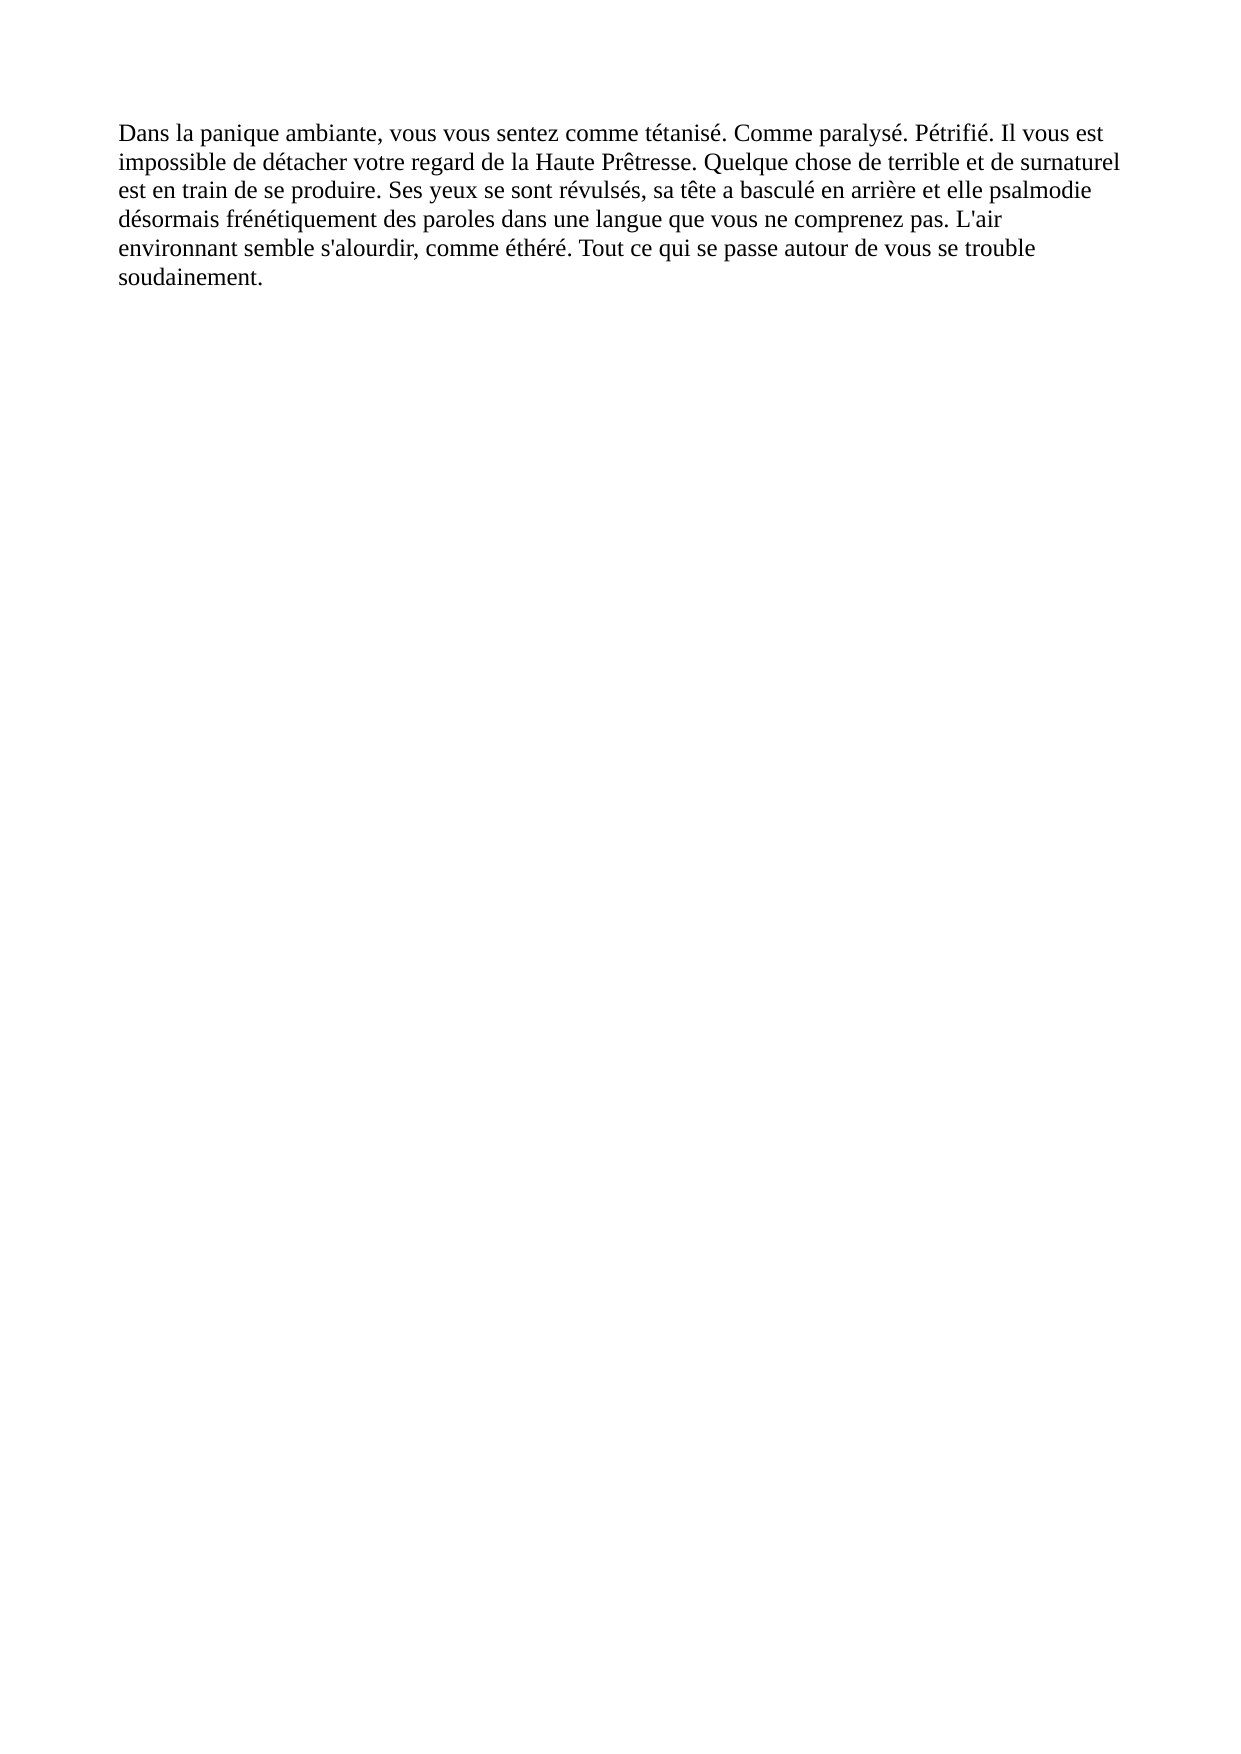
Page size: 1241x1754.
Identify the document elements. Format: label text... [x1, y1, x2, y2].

text Dans la panique ambiante, vous vous sentez comme tétanisé. Comme paralysé. Pétrifié. Il vous est impossible de détacher votre regard de la Haute Prêtresse. Quelque chose de terrible et de surnaturel est en train de se produire. Ses yeux se sont révulsés, sa tête a basculé en arrière et elle psalmodie désormais frénétiquement des paroles dans une langue que vous ne comprenez pas. L'air environnant semble s'alourdir, comme éthéré. Tout ce qui se passe autour de vous se trouble soudainement. [118, 118, 1122, 291]
